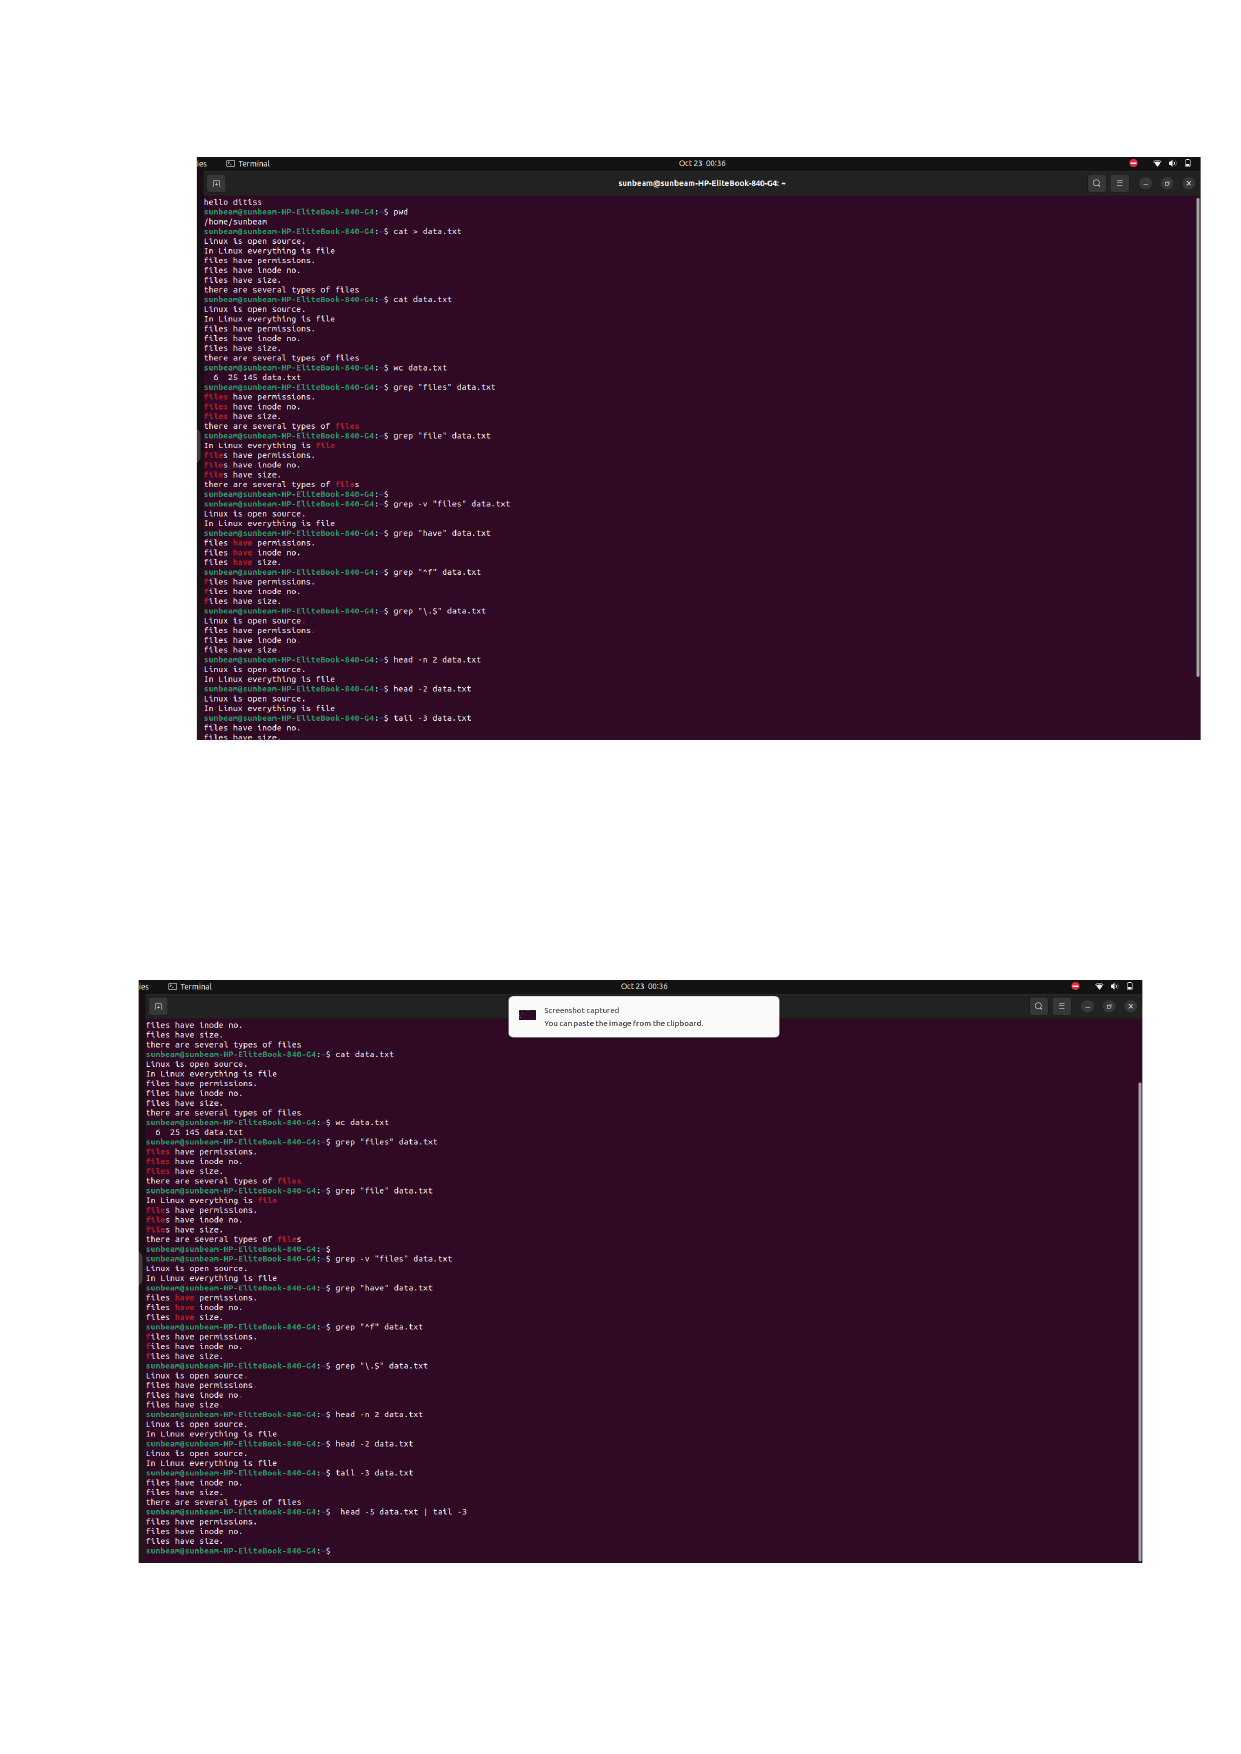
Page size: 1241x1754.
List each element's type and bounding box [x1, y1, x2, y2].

picture [138, 980, 1143, 1563]
picture [196, 157, 1201, 740]
